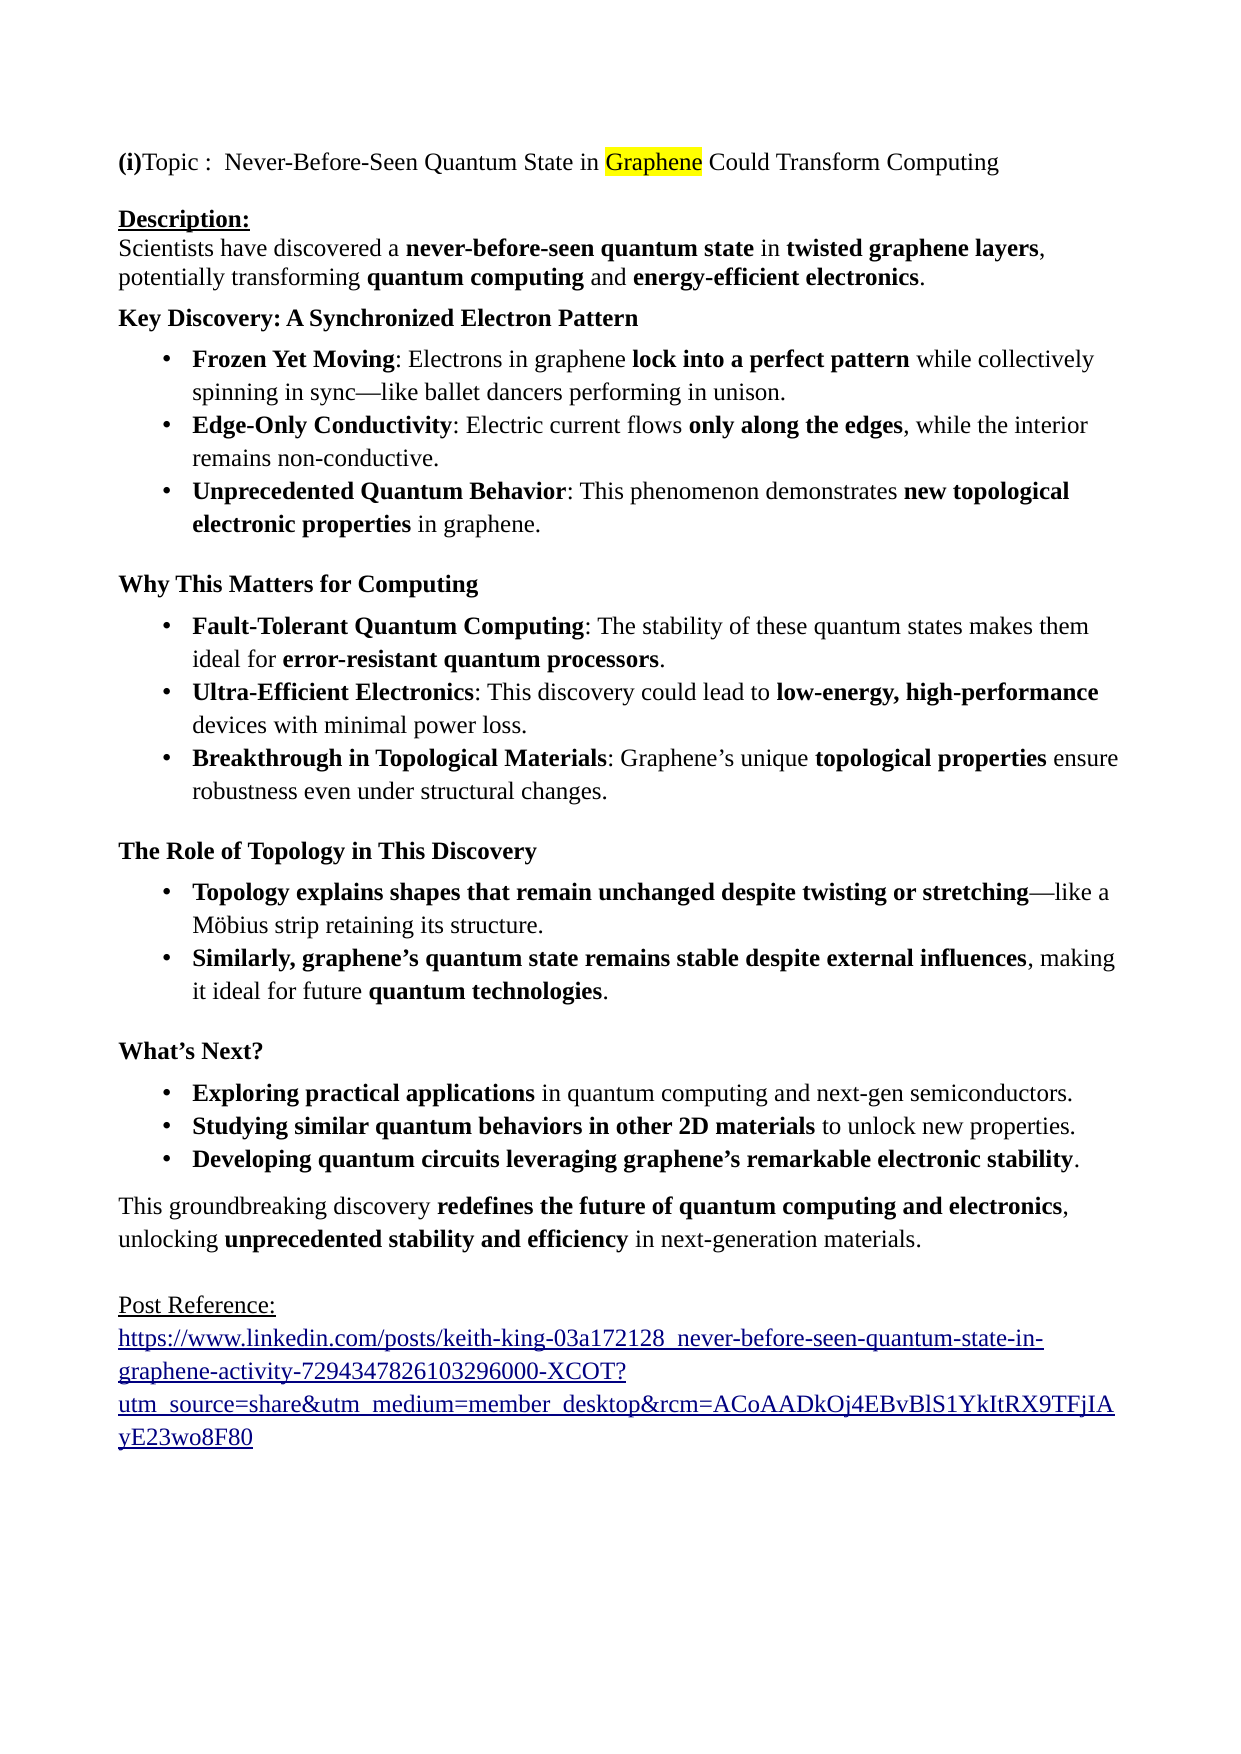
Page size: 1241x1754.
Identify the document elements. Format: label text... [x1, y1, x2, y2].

list Fault-Tolerant Quantum Computing: The stability of these quantum states makes them ideal for error-resistant quantum processors. [162, 611, 1122, 673]
list Edge-Only Conductivity: Electric current flows only along the edges, while the interior remains non-conductive. [162, 410, 1122, 472]
list Unprecedented Quantum Behavior: This phenomenon demonstrates new topological electronic properties in graphene. [162, 476, 1122, 538]
subtitle Key Discovery: A Synchronized Electron Pattern [118, 303, 1122, 332]
list Topology explains shapes that remain unchanged despite twisting or stretching—like a Möbius strip retaining its structure. [162, 877, 1122, 939]
text (i)Topic : Never-Before-Seen Quantum State in Graphene Could Transform Computing Description: Scientists have discovered a never-before-seen quantum state in twisted graphene layers, potentially transforming quantum computing and energy-efficient electronics. [118, 118, 1122, 291]
subtitle The Role of Topology in This Discovery [118, 836, 1122, 865]
list Studying similar quantum behaviors in other 2D materials to unlock new properties. [162, 1111, 1122, 1139]
list Breakthrough in Topological Materials: Graphene’s unique topological properties ensure robustness even under structural changes. [162, 743, 1122, 805]
list Frozen Yet Moving: Electrons in graphene lock into a perfect pattern while collectively spinning in sync—like ballet dancers performing in unison. [162, 344, 1122, 406]
list Exploring practical applications in quantum computing and next-gen semiconductors. [162, 1078, 1122, 1106]
list Similarly, graphene’s quantum state remains stable despite external influences, making it ideal for future quantum technologies. [162, 943, 1122, 1005]
text This groundbreaking discovery redefines the future of quantum computing and electronics, unlocking unprecedented stability and efficiency in next-generation materials. Post Reference: https://www.linkedin.com/posts/keith-king-03a172128_never-before-seen-quantum-state-in-graphene-activity-7294347826103296000-XCOT?utm_source=share&utm_medium=member_desktop&rcm=ACoAADkOj4EBvBlS1YkItRX9TFjIAyE23wo8F80 [118, 1191, 1122, 1616]
list Developing quantum circuits leveraging graphene’s remarkable electronic stability. [162, 1144, 1122, 1172]
subtitle What’s Next? [118, 1036, 1122, 1065]
list Ultra-Efficient Electronics: This discovery could lead to low-energy, high-performance devices with minimal power loss. [162, 677, 1122, 739]
subtitle Why This Matters for Computing [118, 569, 1122, 598]
